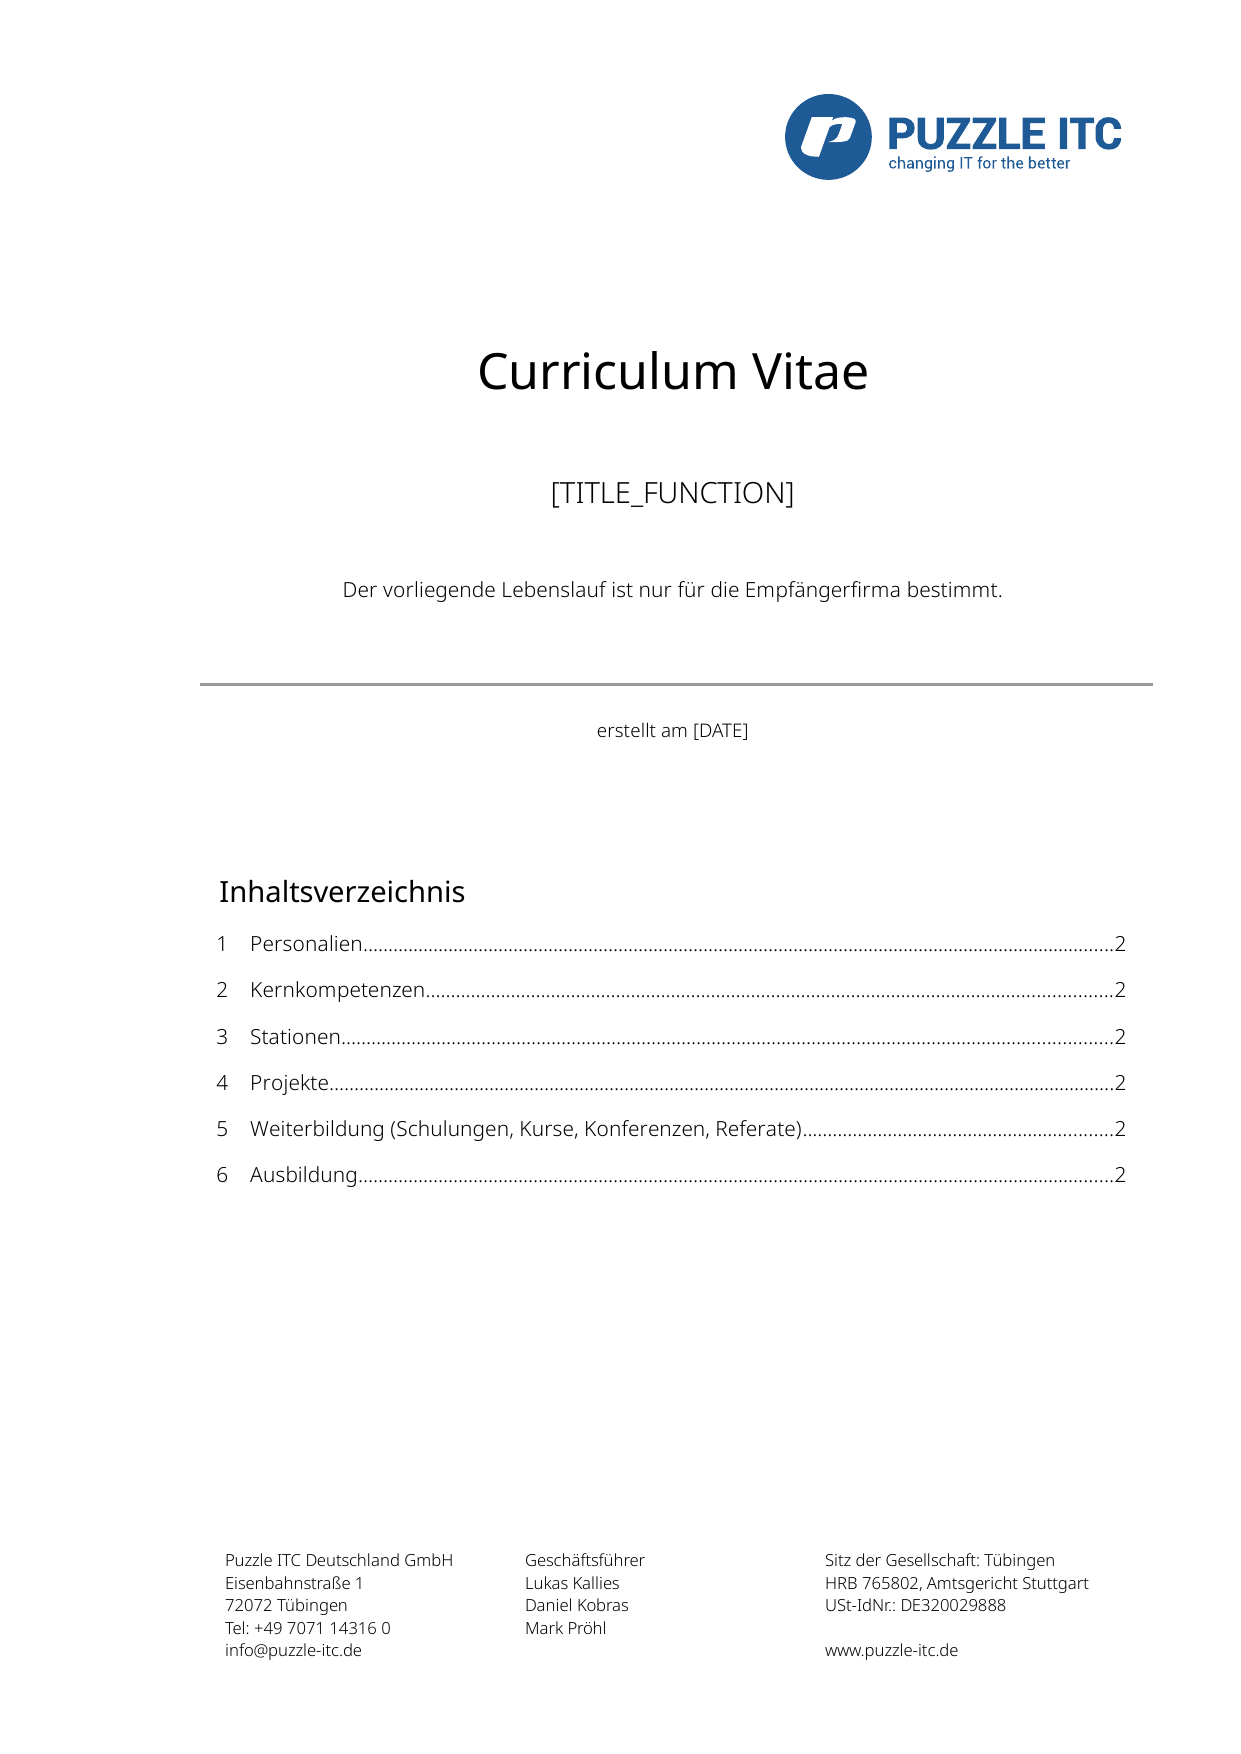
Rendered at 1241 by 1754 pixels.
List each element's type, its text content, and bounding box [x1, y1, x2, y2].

text Der vorliegende Lebenslauf ist nur für die Empfängerfirma bestimmt. [299, 575, 1052, 603]
text 5 Weiterbildung (Schulungen, Kurse, Konferenzen, Referate) 2 [216, 1114, 1126, 1143]
text 3 Stationen 2 [216, 1022, 1126, 1050]
text erstellt am [DATE] [219, 717, 1126, 743]
text 6 Ausbildung 2 [216, 1160, 1126, 1189]
text 2 Kernkompetenzen 2 [216, 975, 1126, 1004]
text 1 Personalien 2 [216, 929, 1126, 958]
subtitle Inhaltsverzeichnis [219, 872, 1126, 911]
text [TITLE_FUNCTION] [219, 472, 1126, 512]
text 4 Projekte 2 [216, 1068, 1126, 1096]
text Curriculum Vitae [218, 336, 1127, 404]
